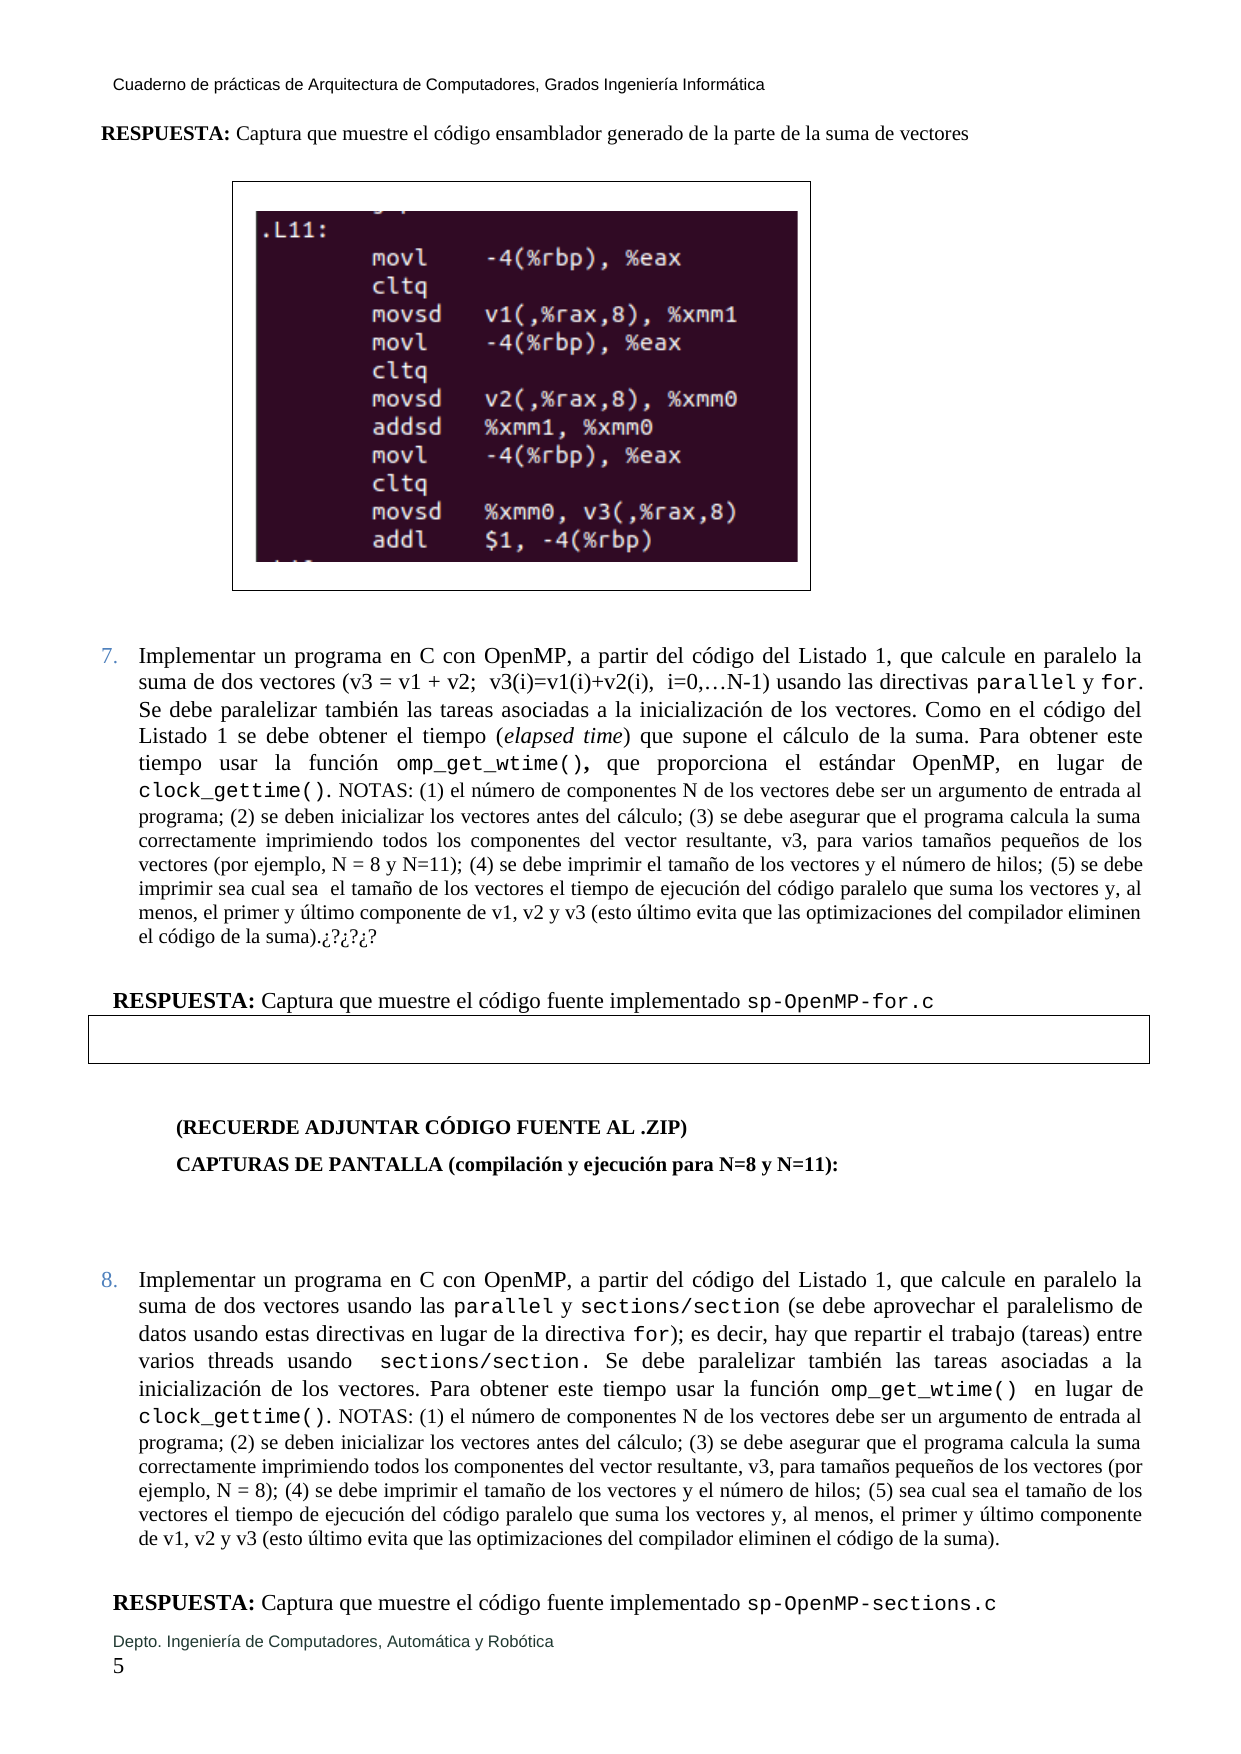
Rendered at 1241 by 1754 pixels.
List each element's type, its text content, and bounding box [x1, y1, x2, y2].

text RESPUESTA: Captura que muestre el código fuente implementado sp-OpenMP-sections.c [113, 1589, 1143, 1617]
picture [255, 211, 798, 562]
text (RECUERDE ADJUNTAR CÓDIGO FUENTE AL .ZIP) [176, 1115, 1143, 1139]
text RESPUESTA: Captura que muestre el código ensamblador generado de la parte de la suma de vectores [101, 121, 1143, 144]
table_header [89, 1016, 1149, 1062]
list Implementar un programa en C con OpenMP, a partir del código del Listado 1, que calcule en paralelo la suma de dos vectores usando las parallel y sections/section (se debe aprovechar el paralelismo de datos usando estas directivas en lugar de la directiva for); es decir, hay que repartir el trabajo (tareas) entre varios threads usando sections/section. Se debe paralelizar también las tareas asociadas a la inicialización de los vectores. Para obtener este tiempo usar la función omp_get_wtime() en lugar de clock_gettime(). NOTAS: (1) el número de componentes N de los vectores debe ser un argumento de entrada al programa; (2) se deben inicializar los vectores antes del cálculo; (3) se debe asegurar que el programa calcula la suma correctamente imprimiendo todos los componentes del vector resultante, v3, para tamaños pequeños de los vectores (por ejemplo, N = 8); (4) se debe imprimir el tamaño de los vectores y el número de hilos; (5) sea cual sea el tamaño de los vectores el tiempo de ejecución del código paralelo que suma los vectores y, al menos, el primer y último componente de v1, v2 y v3 (esto último evita que las optimizaciones del compilador eliminen el código de la suma). [101, 1266, 1143, 1550]
text CAPTURAS DE PANTALLA (compilación y ejecución para N=8 y N=11): [176, 1151, 1143, 1176]
table_header [233, 182, 810, 589]
list Implementar un programa en C con OpenMP, a partir del código del Listado 1, que calcule en paralelo la suma de dos vectores (v3 = v1 + v2; v3(i)=v1(i)+v2(i), i=0,…N-1) usando las directivas parallel y for. Se debe paralelizar también las tareas asociadas a la inicialización de los vectores. Como en el código del Listado 1 se debe obtener el tiempo (elapsed time) que supone el cálculo de la suma. Para obtener este tiempo usar la función omp_get_wtime(), que proporciona el estándar OpenMP, en lugar de clock_gettime(). NOTAS: (1) el número de componentes N de los vectores debe ser un argumento de entrada al programa; (2) se deben inicializar los vectores antes del cálculo; (3) se debe asegurar que el programa calcula la suma correctamente imprimiendo todos los componentes del vector resultante, v3, para varios tamaños pequeños de los vectores (por ejemplo, N = 8 y N=11); (4) se debe imprimir el tamaño de los vectores y el número de hilos; (5) se debe imprimir sea cual sea el tamaño de los vectores el tiempo de ejecución del código paralelo que suma los vectores y, al menos, el primer y último componente de v1, v2 y v3 (esto último evita que las optimizaciones del compilador eliminen el código de la suma).¿?¿?¿? [101, 642, 1143, 948]
text RESPUESTA: Captura que muestre el código fuente implementado sp-OpenMP-for.c [113, 987, 1143, 1015]
